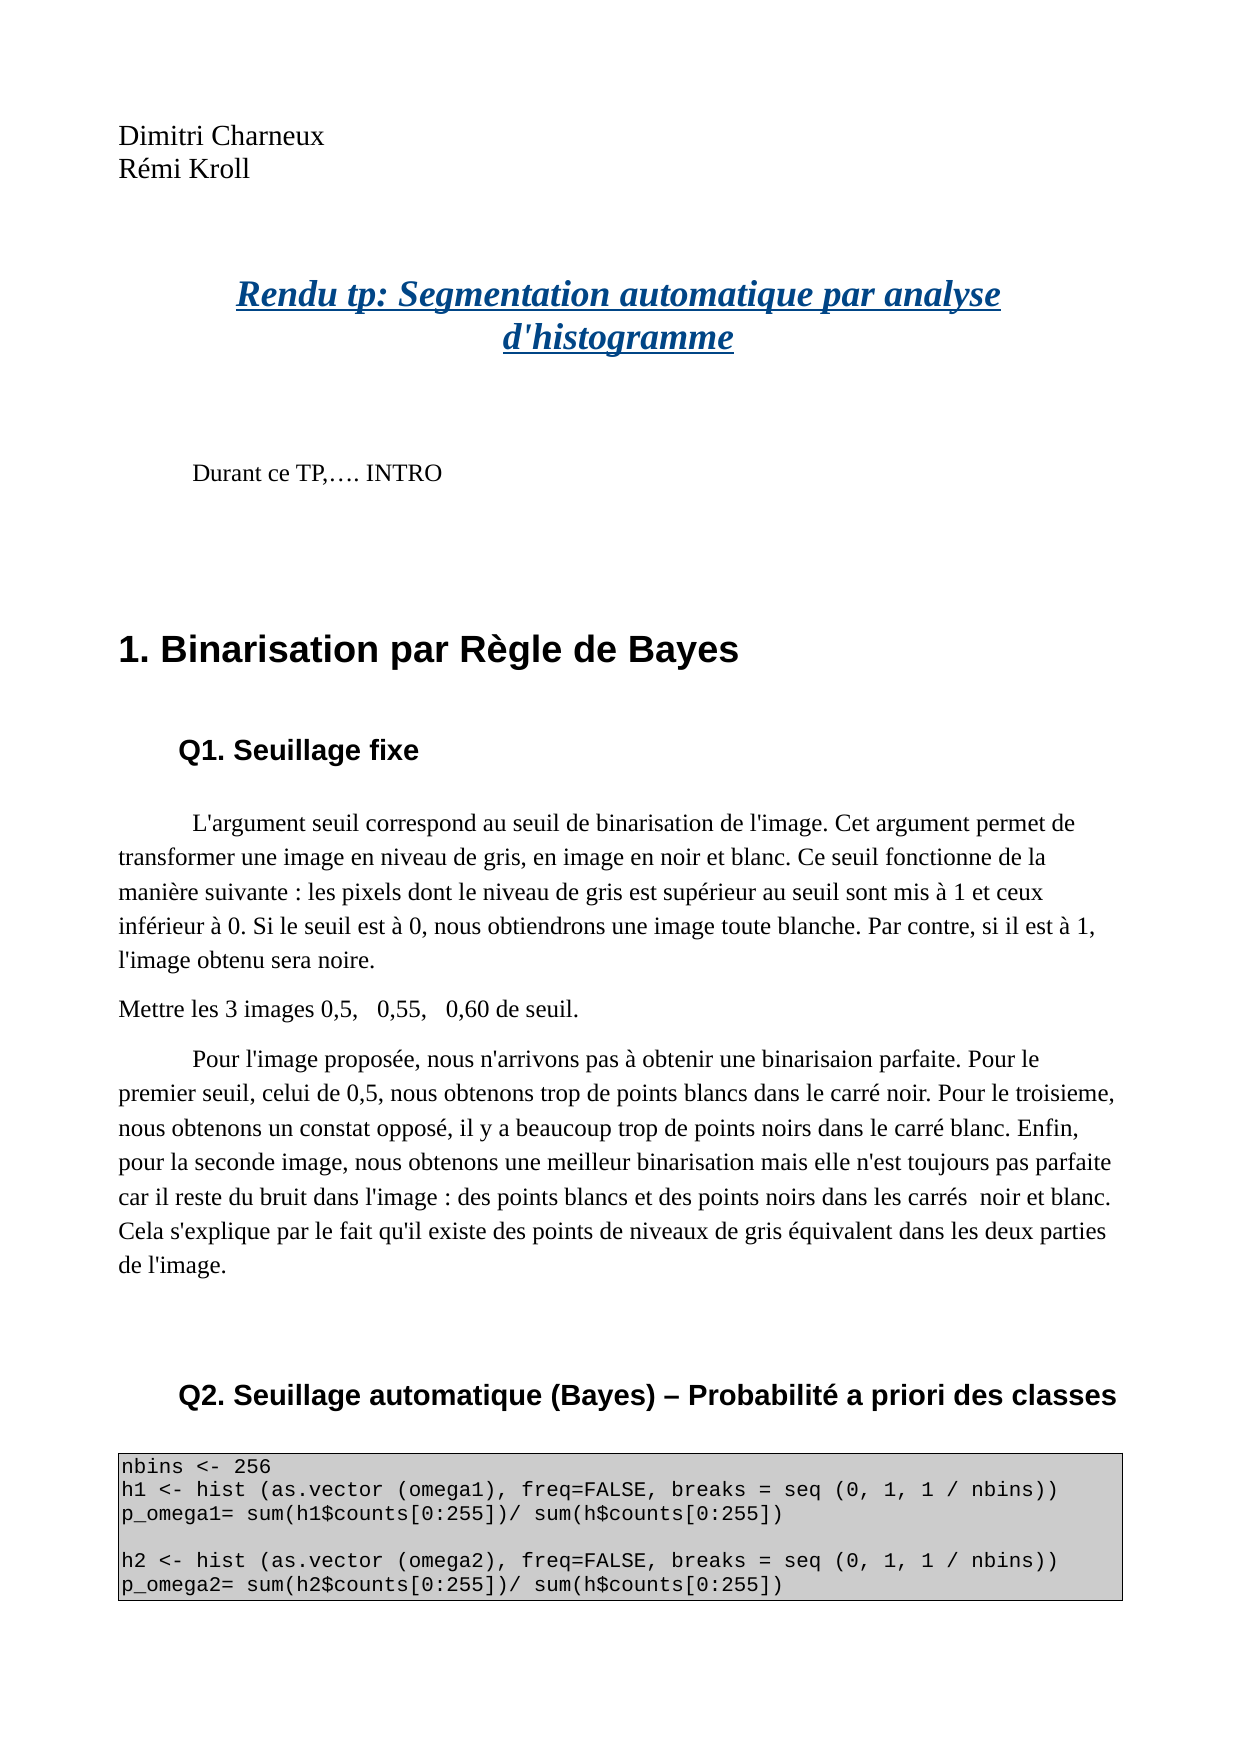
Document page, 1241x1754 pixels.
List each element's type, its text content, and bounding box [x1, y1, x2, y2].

text Durant ce TP,…. INTRO [118, 458, 1122, 487]
text p_omega1= sum(h1$counts[0:255])/ sum(h$counts[0:255]) [119, 1500, 1122, 1524]
text nbins <- 256 [119, 1454, 1122, 1476]
text Rendu tp: Segmentation automatique par analyse d'histogramme [118, 271, 1122, 358]
text Rémi Kroll [118, 152, 1122, 185]
text h2 <- hist (as.vector (omega2), freq=FALSE, breaks = seq (0, 1, 1 / nbins)) [119, 1547, 1122, 1571]
text Mettre les 3 images 0,5, 0,55, 0,60 de seuil. [118, 994, 1122, 1023]
subtitle Q2. Seuillage automatique (Bayes) – Probabilité a priori des classes [118, 1378, 1122, 1411]
text p_omega2= sum(h2$counts[0:255])/ sum(h$counts[0:255]) [119, 1571, 1122, 1600]
text Pour l'image proposée, nous n'arrivons pas à obtenir une binarisaion parfaite. Pour le premier seuil, celui de 0,5, nous obtenons trop de points blancs dans le carré noir. Pour le troisieme, nous obtenons un constat opposé, il y a beaucoup trop de points noirs dans le carré blanc. Enfin, pour la seconde image, nous obtenons une meilleur binarisation mais elle n'est toujours pas parfaite car il reste du bruit dans l'image : des points blancs et des points noirs dans les carrés noir et blanc. Cela s'explique par le fait qu'il existe des points de niveaux de gris équivalent dans les deux parties de l'image. [118, 1044, 1122, 1279]
text h1 <- hist (as.vector (omega1), freq=FALSE, breaks = seq (0, 1, 1 / nbins)) [119, 1476, 1122, 1500]
text Dimitri Charneux [118, 118, 1122, 152]
subtitle 1. Binarisation par Règle de Bayes [118, 627, 1122, 671]
text L'argument seuil correspond au seuil de binarisation de l'image. Cet argument permet de transformer une image en niveau de gris, en image en noir et blanc. Ce seuil fonctionne de la manière suivante : les pixels dont le niveau de gris est supérieur au seuil sont mis à 1 et ceux inférieur à 0. Si le seuil est à 0, nous obtiendrons une image toute blanche. Par contre, si il est à 1, l'image obtenu sera noire. [118, 808, 1122, 974]
subtitle Q1. Seuillage fixe [118, 733, 1122, 766]
